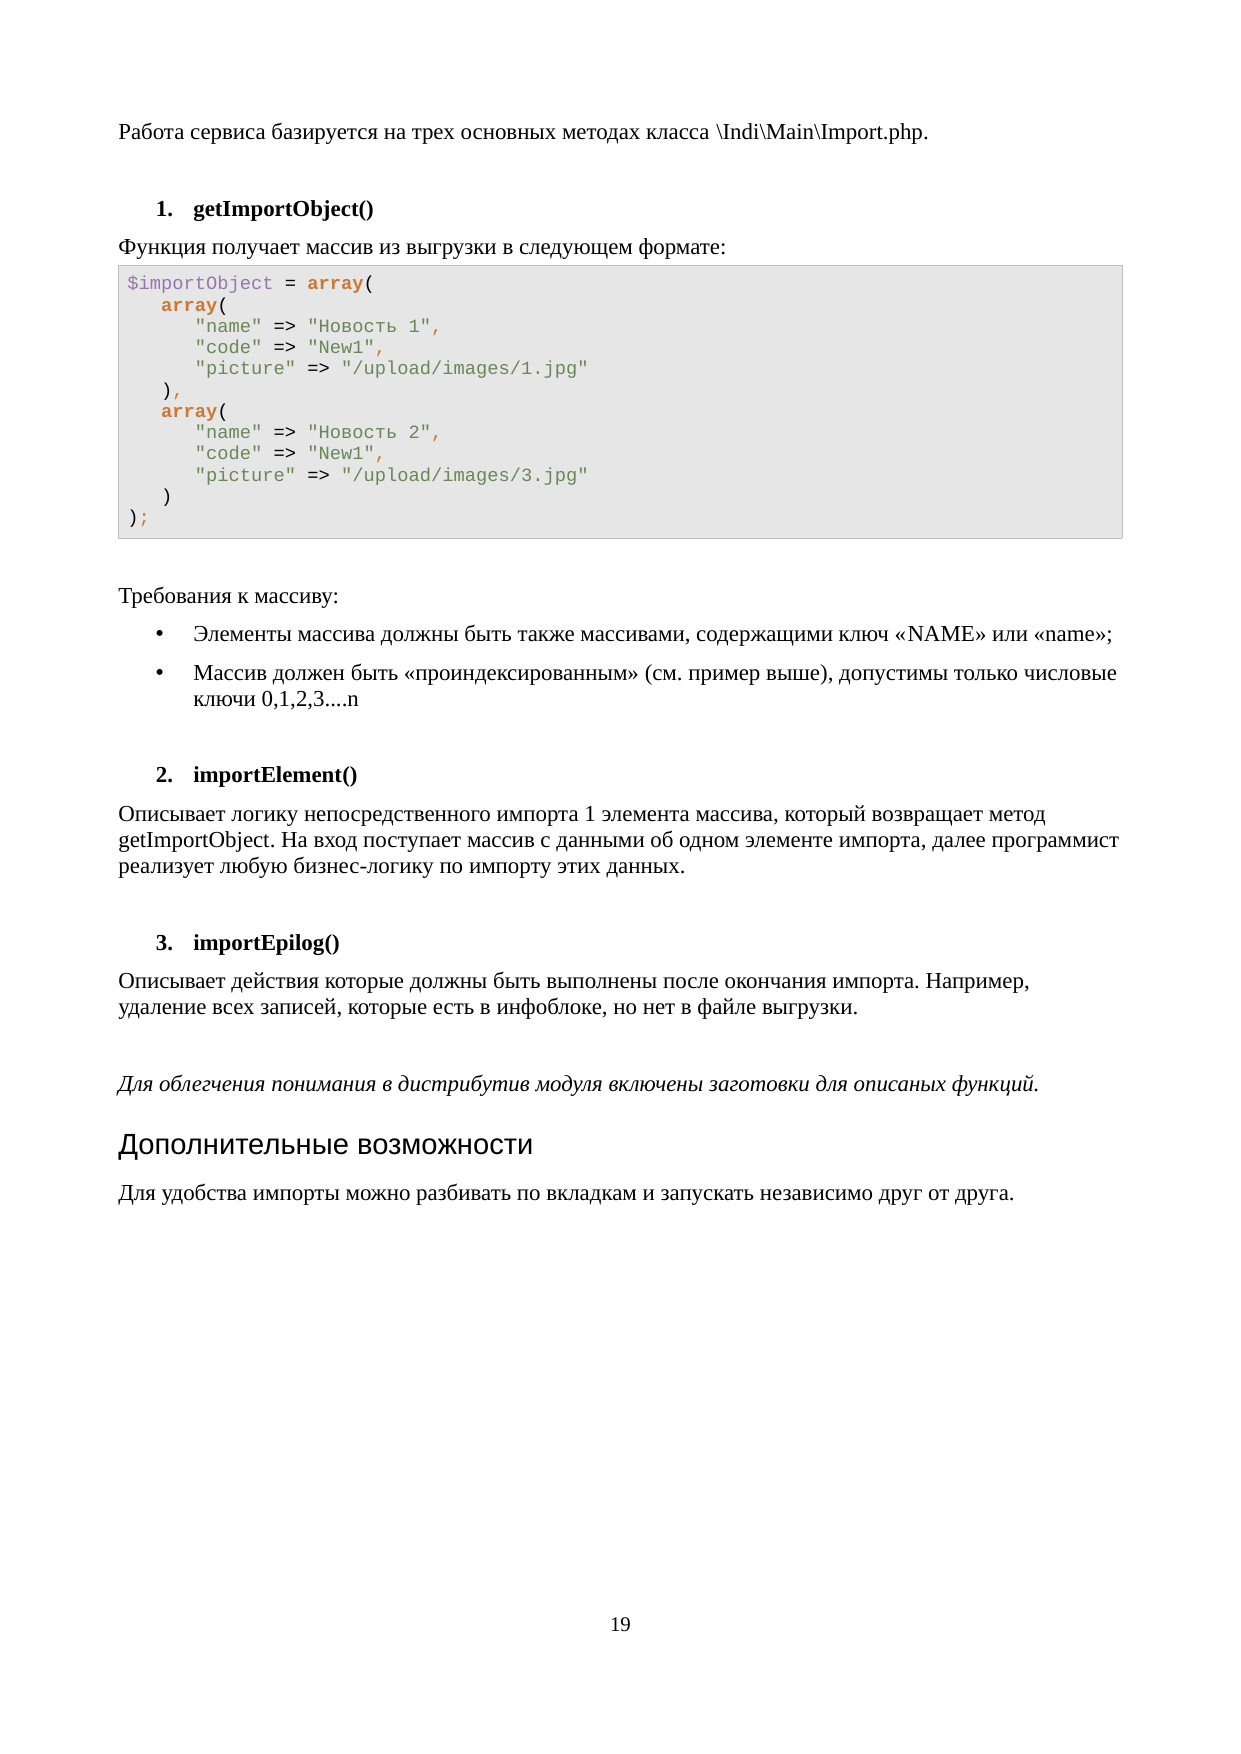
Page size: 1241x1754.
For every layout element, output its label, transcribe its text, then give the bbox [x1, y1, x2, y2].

text "picture" => "/upload/images/1.jpg" [119, 350, 1122, 371]
text ), [119, 371, 1122, 393]
text Для удобства импорты можно разбивать по вкладкам и запускать независимо друг от друга. [118, 1179, 1122, 1206]
text Описывает действия которые должны быть выполнены после окончания импорта. Например, удаление всех записей, которые есть в инфоблоке, но нет в файле выгрузки. [118, 967, 1122, 1020]
text "name" => "Новость 2", [119, 414, 1122, 435]
text "picture" => "/upload/images/3.jpg" [119, 456, 1122, 478]
list getImportObject() [156, 194, 1122, 221]
list Массив должен быть «проиндексированным» (см. пример выше), допустимы только числовые ключи 0,1,2,3....n [156, 659, 1122, 711]
list Элементы массива должны быть также массивами, содержащими ключ «NAME» или «name»; [156, 620, 1122, 647]
text $importObject = array( [119, 266, 1122, 286]
text Описывает логику непосредственного импорта 1 элемента массива, который возвращает метод getImportObject. На вход поступает массив с данными об одном элементе импорта, далее программист реализует любую бизнес-логику по импорту этих данных. [118, 800, 1122, 879]
text ) [119, 478, 1122, 499]
list importEpilog() [156, 929, 1122, 955]
text "code" => "New1", [119, 435, 1122, 456]
text Для облегчения понимания в дистрибутив модуля включены заготовки для описаных функций. [118, 1070, 1122, 1096]
list importElement() [156, 761, 1122, 788]
text ); [119, 499, 1122, 538]
text array( [119, 286, 1122, 308]
text Требования к массиву: [118, 582, 1122, 608]
subtitle Дополнительные возможности [118, 1127, 1122, 1161]
text Работа сервиса базируется на трех основных методах класса \Indi\Main\Import.php. [118, 118, 1122, 144]
text "code" => "New1", [119, 329, 1122, 350]
text Функция получает массив из выгрузки в следующем формате: [118, 233, 1122, 259]
text array( [119, 393, 1122, 414]
text "name" => "Новость 1", [119, 308, 1122, 329]
